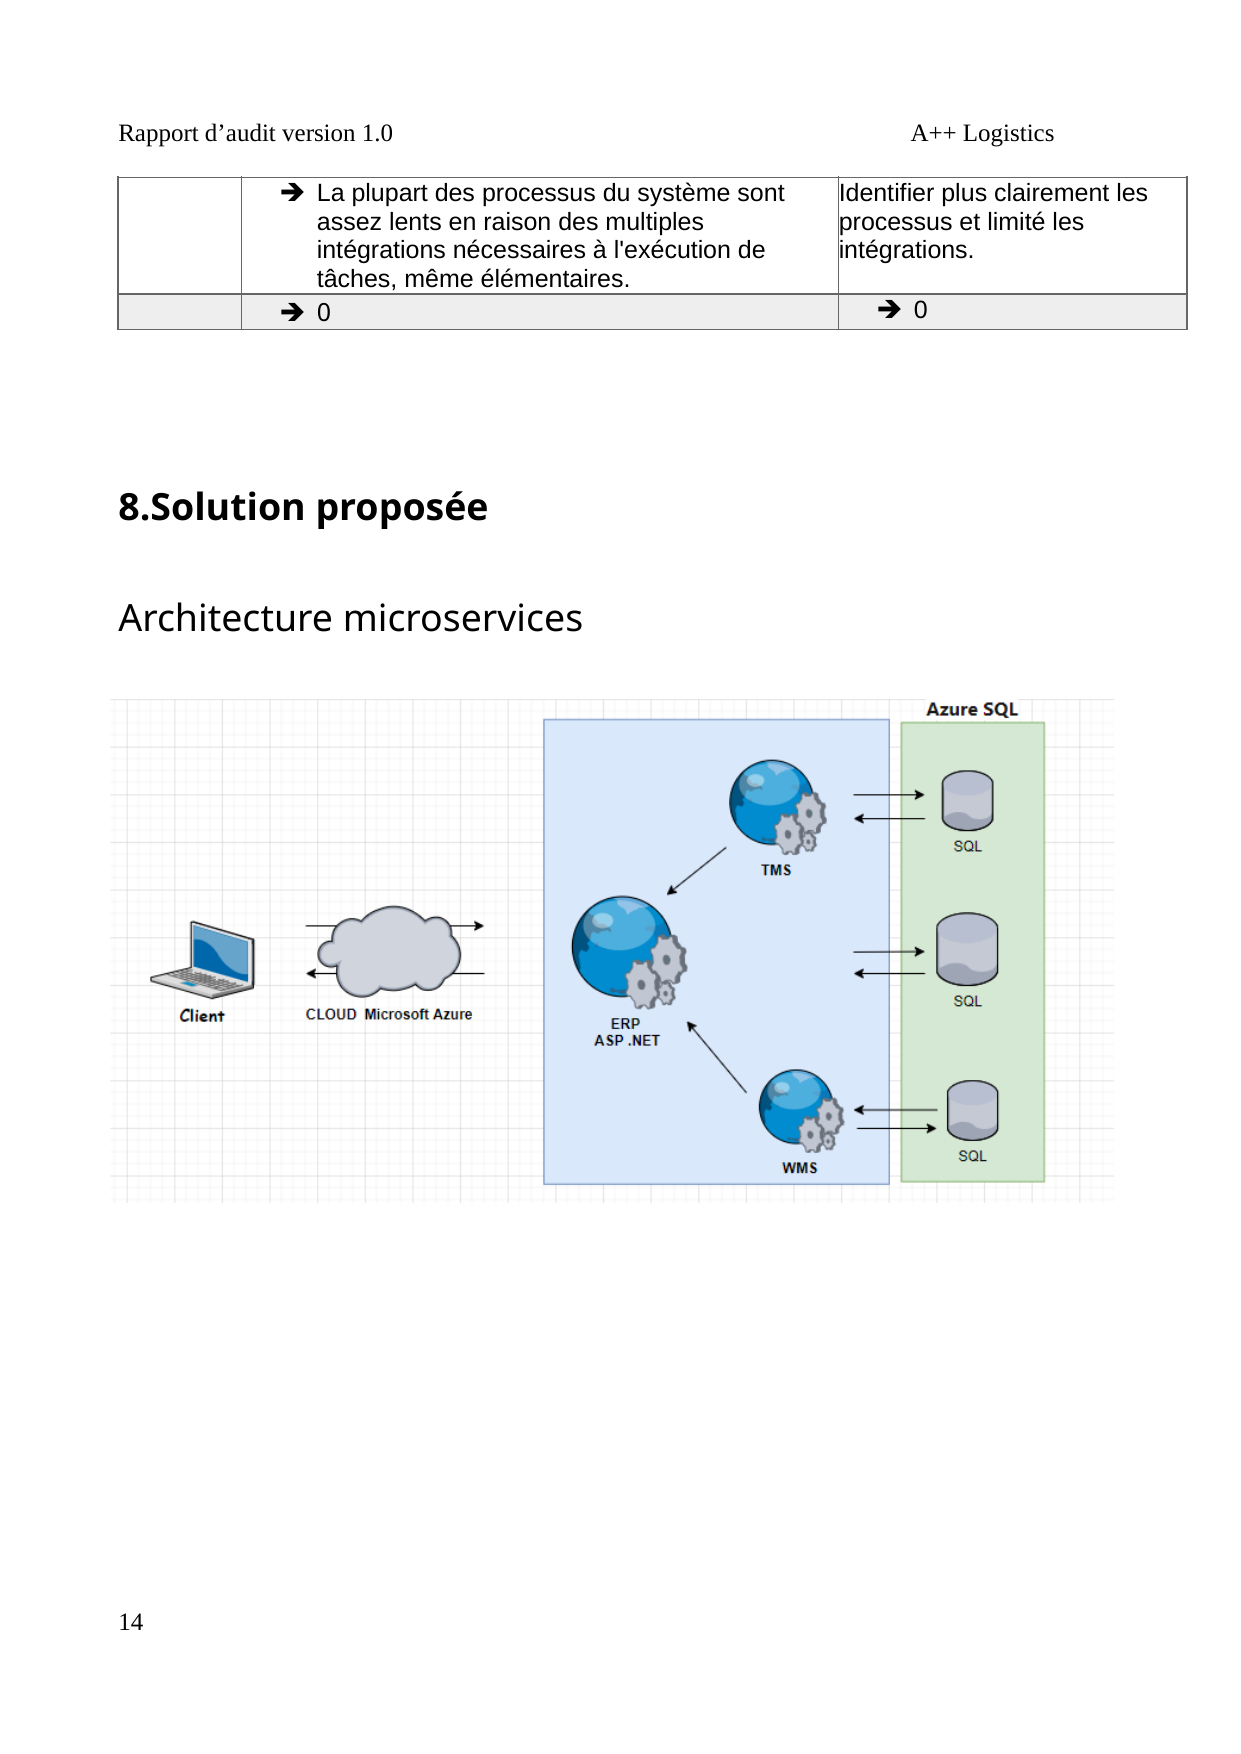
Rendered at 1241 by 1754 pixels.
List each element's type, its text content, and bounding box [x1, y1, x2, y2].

table_cell Identifier plus clairement les processus et limité les intégrations. [839, 178, 1186, 293]
subtitle 8.Solution proposée [118, 481, 1122, 532]
table_cell La plupart des processus du système sont assez lents en raison des multiples intégrations nécessaires à l'exécution de tâches, même élémentaires. [242, 178, 838, 293]
table_cell 0 [242, 295, 838, 329]
text Architecture microservices [118, 592, 1122, 643]
table_cell 0 [839, 295, 1186, 329]
table_cell [119, 295, 241, 329]
table_cell [119, 178, 241, 293]
picture [110, 699, 1115, 1203]
